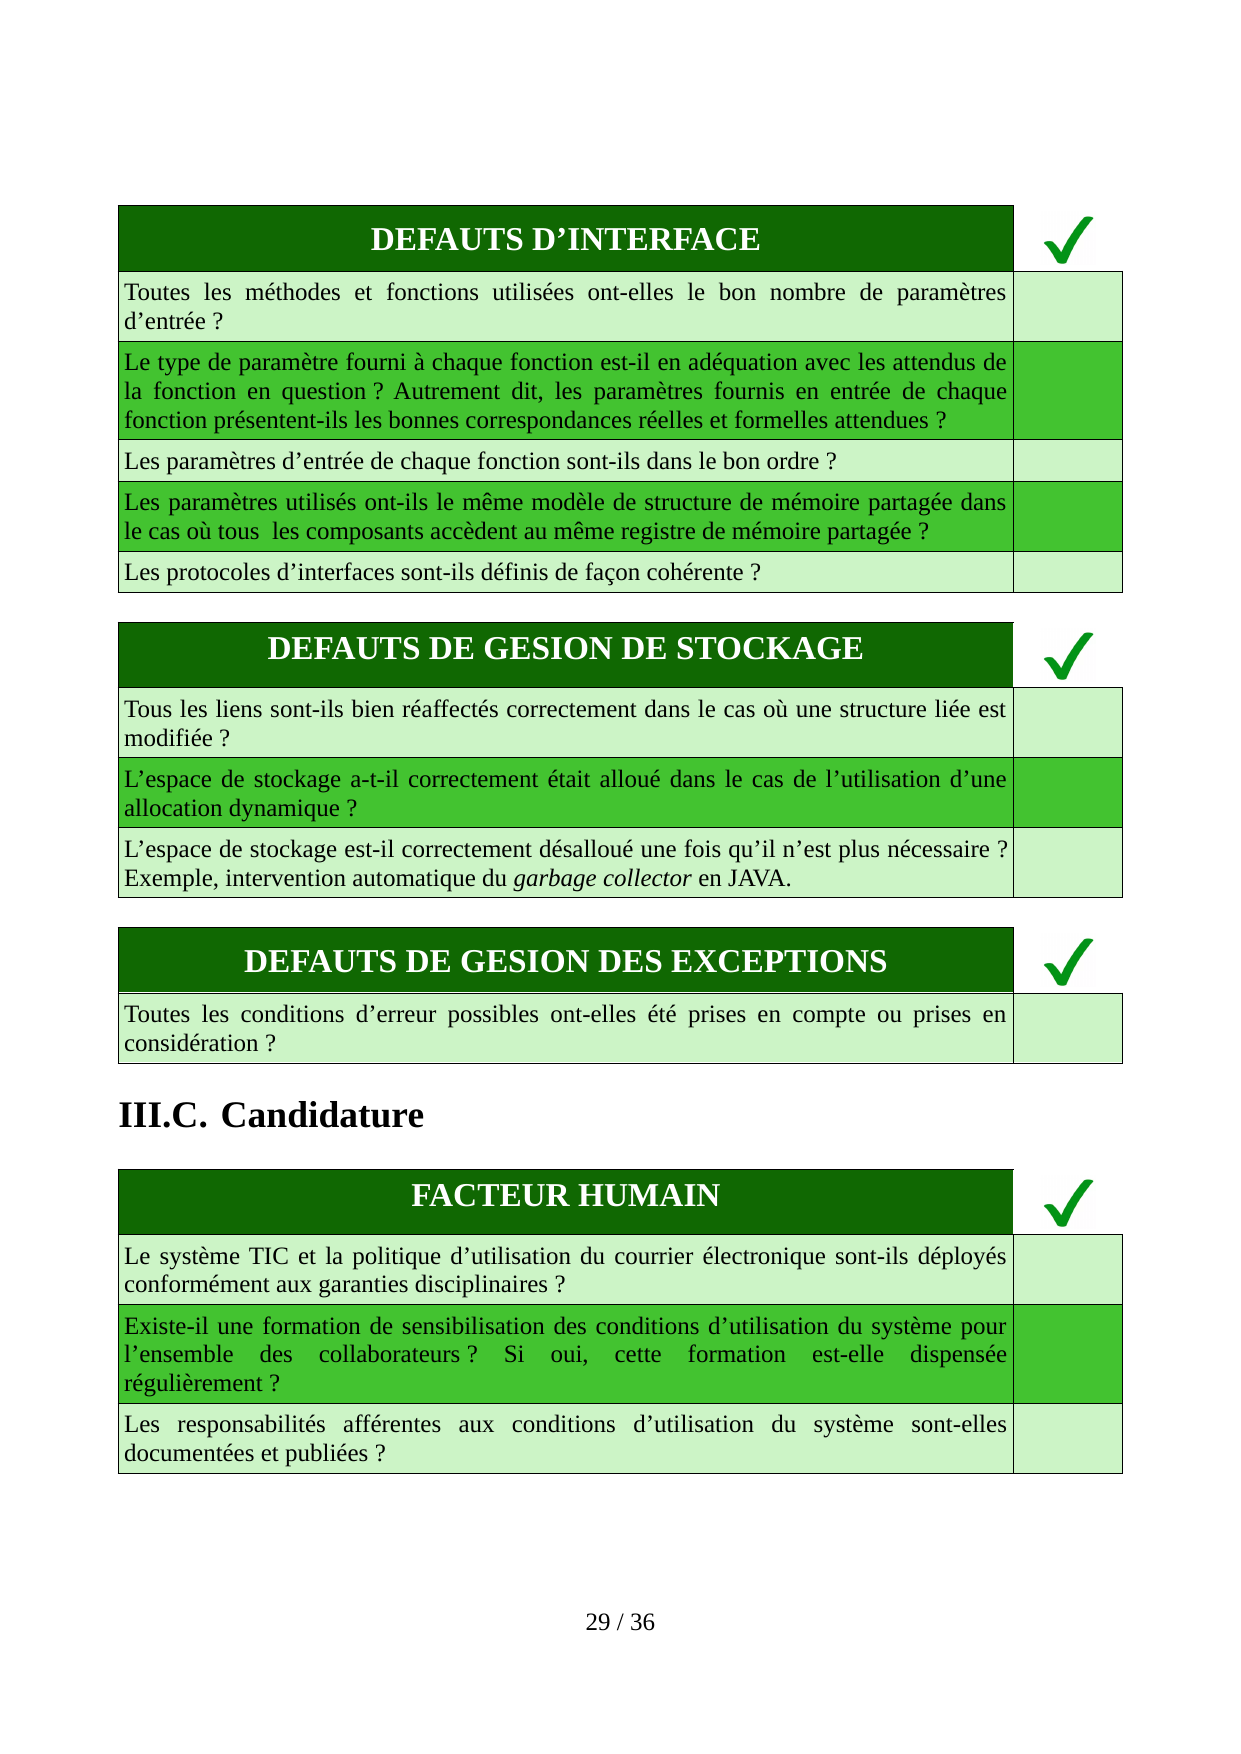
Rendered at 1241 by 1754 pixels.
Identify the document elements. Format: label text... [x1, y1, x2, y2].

table_cell Les paramètres utilisés ont-ils le même modèle de structure de mémoire partagée dans le cas où tous les composants accèdent au même registre de mémoire partagée ? [119, 482, 1013, 551]
table_cell [1014, 342, 1122, 439]
table_cell Toutes les conditions d’erreur possibles ont-elles été prises en compte ou prises en considération ? [119, 994, 1013, 1062]
table_cell [1014, 1235, 1122, 1304]
picture [1039, 628, 1097, 682]
table_cell [1014, 272, 1122, 341]
table_cell [1014, 1404, 1122, 1473]
table_cell Tous les liens sont-ils bien réaffectés correctement dans le cas où une structure liée est modifiée ? [119, 688, 1013, 757]
table_cell Existe-il une formation de sensibilisation des conditions d’utilisation du système pour l’ensemble des collaborateurs ? Si oui, cette formation est-elle dispensée régulièrement ? [119, 1305, 1013, 1403]
table_cell [1014, 758, 1122, 827]
table_cell [1014, 828, 1122, 897]
table_cell [1014, 1305, 1122, 1403]
table_header DEFAUTS DE GESION DES EXCEPTIONS [119, 928, 1013, 992]
picture [1039, 1175, 1097, 1229]
table_cell [1014, 552, 1122, 592]
table_cell Les paramètres d’entrée de chaque fonction sont-ils dans le bon ordre ? [119, 440, 1013, 481]
table_header DEFAUTS DE GESION DE STOCKAGE [119, 623, 1013, 687]
table_cell L’espace de stockage a-t-il correctement était alloué dans le cas de l’utilisation d’une allocation dynamique ? [119, 758, 1013, 827]
table_header [1014, 205, 1122, 271]
table_cell Toutes les méthodes et fonctions utilisées ont-elles le bon nombre de paramètres d’entrée ? [119, 272, 1013, 341]
picture [1039, 933, 1097, 987]
table_cell [1014, 482, 1122, 551]
table_cell Les protocoles d’interfaces sont-ils définis de façon cohérente ? [119, 552, 1013, 592]
table_header FACTEUR HUMAIN [119, 1170, 1013, 1234]
table_cell Le système TIC et la politique d’utilisation du courrier électronique sont-ils déployés conformément aux garanties disciplinaires ? [119, 1235, 1013, 1304]
table_header [1014, 927, 1122, 992]
table_header [1014, 622, 1122, 687]
table_cell [1014, 688, 1122, 757]
table_header DEFAUTS D’INTERFACE [119, 206, 1013, 271]
subtitle Candidature [118, 1092, 1122, 1135]
table_cell Les responsabilités afférentes aux conditions d’utilisation du système sont-elles documentées et publiées ? [119, 1404, 1013, 1473]
table_header [1014, 1169, 1122, 1234]
table_cell L’espace de stockage est-il correctement désalloué une fois qu’il n’est plus nécessaire ? Exemple, intervention automatique du garbage collector en JAVA. [119, 828, 1013, 897]
table_cell [1014, 994, 1122, 1062]
table_cell [1014, 440, 1122, 481]
table_cell Le type de paramètre fourni à chaque fonction est-il en adéquation avec les attendus de la fonction en question ? Autrement dit, les paramètres fournis en entrée de chaque fonction présentent-ils les bonnes correspondances réelles et formelles attendues ? [119, 342, 1013, 439]
picture [1039, 211, 1097, 265]
